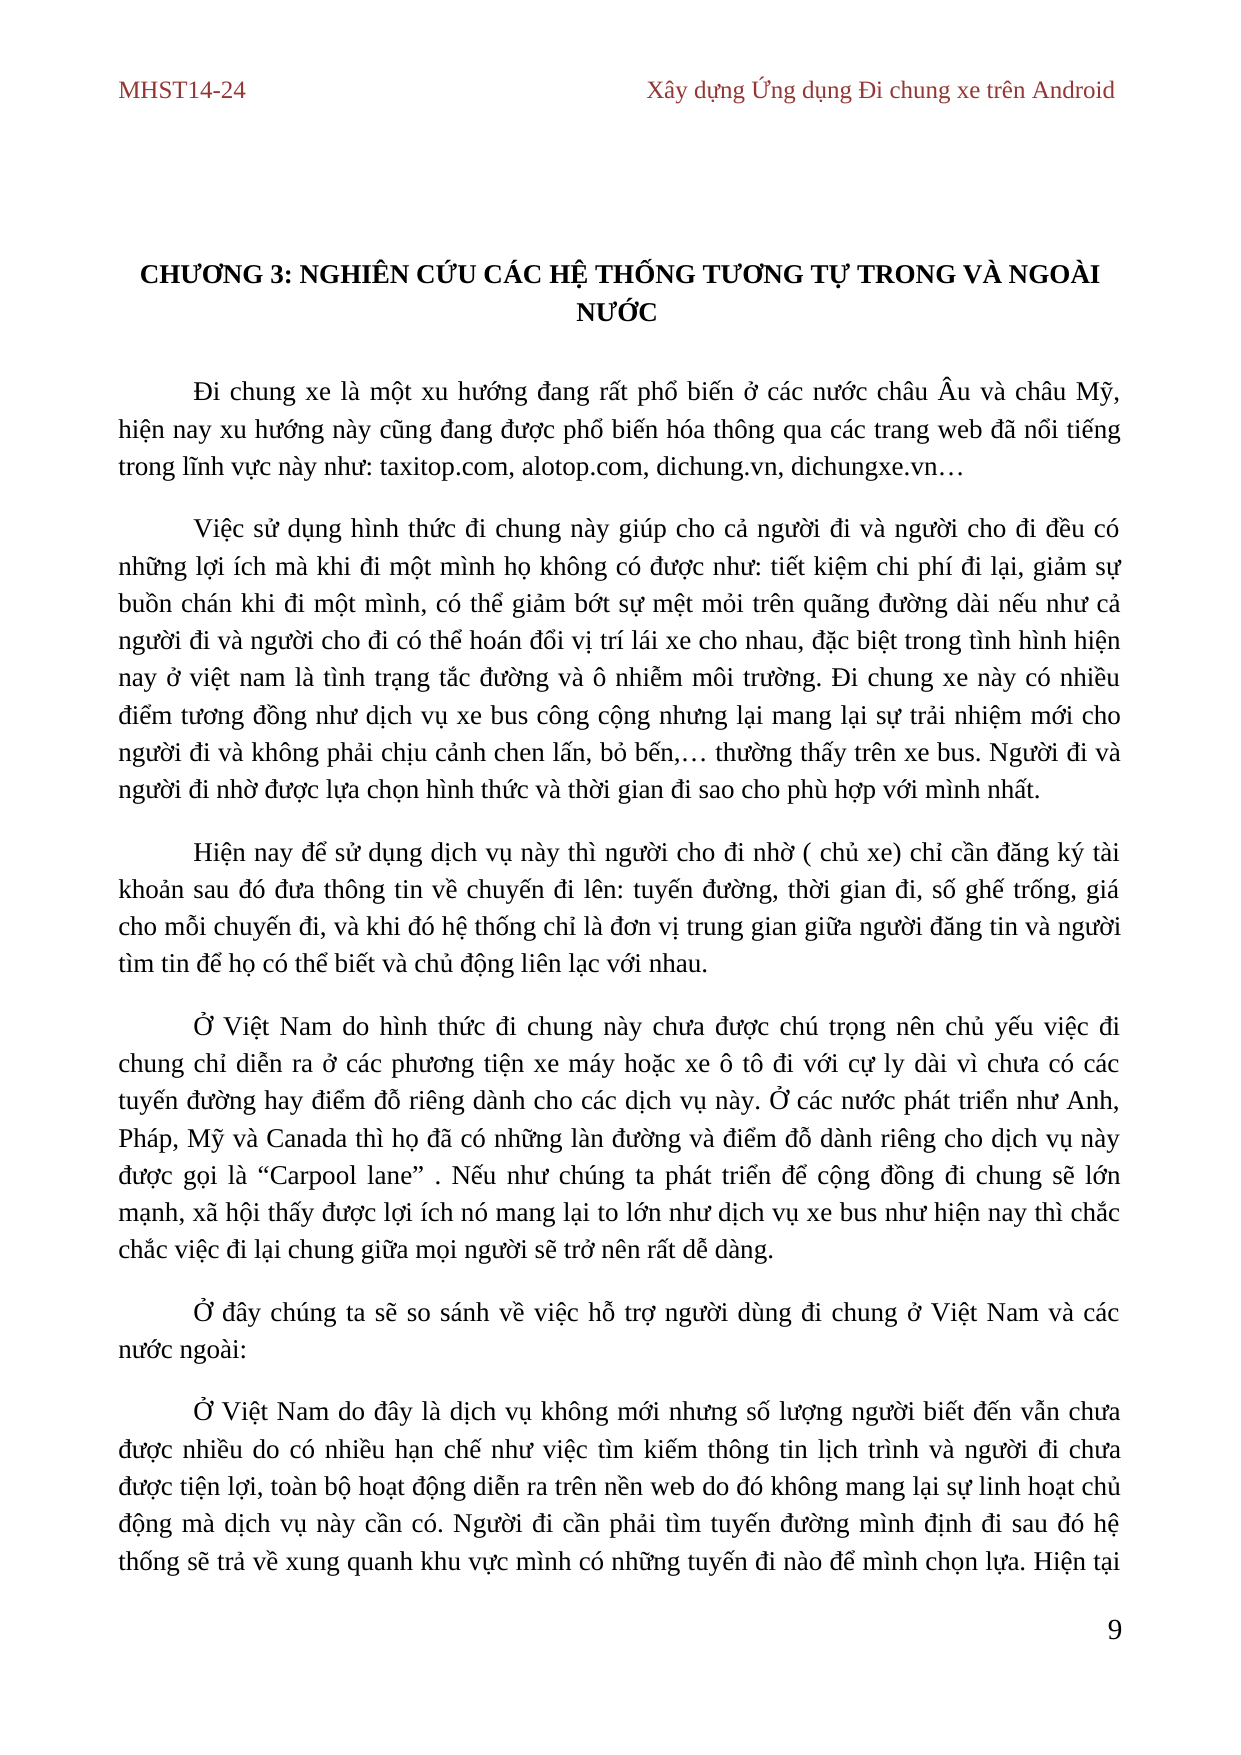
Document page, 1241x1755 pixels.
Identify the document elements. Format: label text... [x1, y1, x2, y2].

text CHƯƠNG 3: NGHIÊN CỨU CÁC HỆ THỐNG TƯƠNG TỰ TRONG VÀ NGOÀI NƯỚC [118, 258, 1122, 327]
text Đi chung xe là một xu hướng đang rất phổ biến ở các nước châu Âu và châu Mỹ, hiện nay xu hướng này cũng đang được phổ biến hóa thông qua các trang web đã nổi tiếng trong lĩnh vực này như: taxitop.com, alotop.com, dichung.vn, dichungxe.vn… [118, 375, 1122, 481]
text Ở đây chúng ta sẽ so sánh về việc hỗ trợ người dùng đi chung ở Việt Nam và các nước ngoài: [118, 1296, 1122, 1364]
text Hiện nay để sử dụng dịch vụ này thì người cho đi nhờ ( chủ xe) chỉ cần đăng ký tài khoản sau đó đưa thông tin về chuyến đi lên: tuyến đường, thời gian đi, số ghế trống, giá cho mỗi chuyến đi, và khi đó hệ thống chỉ là đơn vị trung gian giữa người đăng tin và người tìm tin để họ có thể biết và chủ động liên lạc với nhau. [118, 836, 1122, 979]
text Ở Việt Nam do hình thức đi chung này chưa được chú trọng nên chủ yếu việc đi chung chỉ diễn ra ở các phương tiện xe máy hoặc xe ô tô đi với cự ly dài vì chưa có các tuyến đường hay điểm đỗ riêng dành cho các dịch vụ này. Ở các nước phát triển như Anh, Pháp, Mỹ và Canada thì họ đã có những làn đường và điểm đỗ dành riêng cho dịch vụ này được gọi là “Carpool lane” . Nếu như chúng ta phát triển để cộng đồng đi chung sẽ lớn mạnh, xã hội thấy được lợi ích nó mang lại to lớn như dịch vụ xe bus như hiện nay thì chắc chắc việc đi lại chung giữa mọi người sẽ trở nên rất dễ dàng. [118, 1010, 1122, 1265]
text Ở Việt Nam do đây là dịch vụ không mới nhưng số lượng người biết đến vẫn chưa được nhiều do có nhiều hạn chế như việc tìm kiếm thông tin lịch trình và người đi chưa được tiện lợi, toàn bộ hoạt động diễn ra trên nền web do đó không mang lại sự linh hoạt chủ động mà dịch vụ này cần có. Người đi cần phải tìm tuyến đường mình định đi sau đó hệ thống sẽ trả về xung quanh khu vực mình có những tuyến đi nào để mình chọn lựa. Hiện tại [118, 1395, 1122, 1576]
text Việc sử dụng hình thức đi chung này giúp cho cả người đi và người cho đi đều có những lợi ích mà khi đi một mình họ không có được như: tiết kiệm chi phí đi lại, giảm sự buồn chán khi đi một mình, có thể giảm bớt sự mệt mỏi trên quãng đường dài nếu như cả người đi và người cho đi có thể hoán đổi vị trí lái xe cho nhau, đặc biệt trong tình hình hiện nay ở việt nam là tình trạng tắc đường và ô nhiễm môi trường. Đi chung xe này có nhiều điểm tương đồng như dịch vụ xe bus công cộng nhưng lại mang lại sự trải nhiệm mới cho người đi và không phải chịu cảnh chen lấn, bỏ bến,… thường thấy trên xe bus. Người đi và người đi nhờ được lựa chọn hình thức và thời gian đi sao cho phù hợp với mình nhất. [118, 512, 1122, 804]
